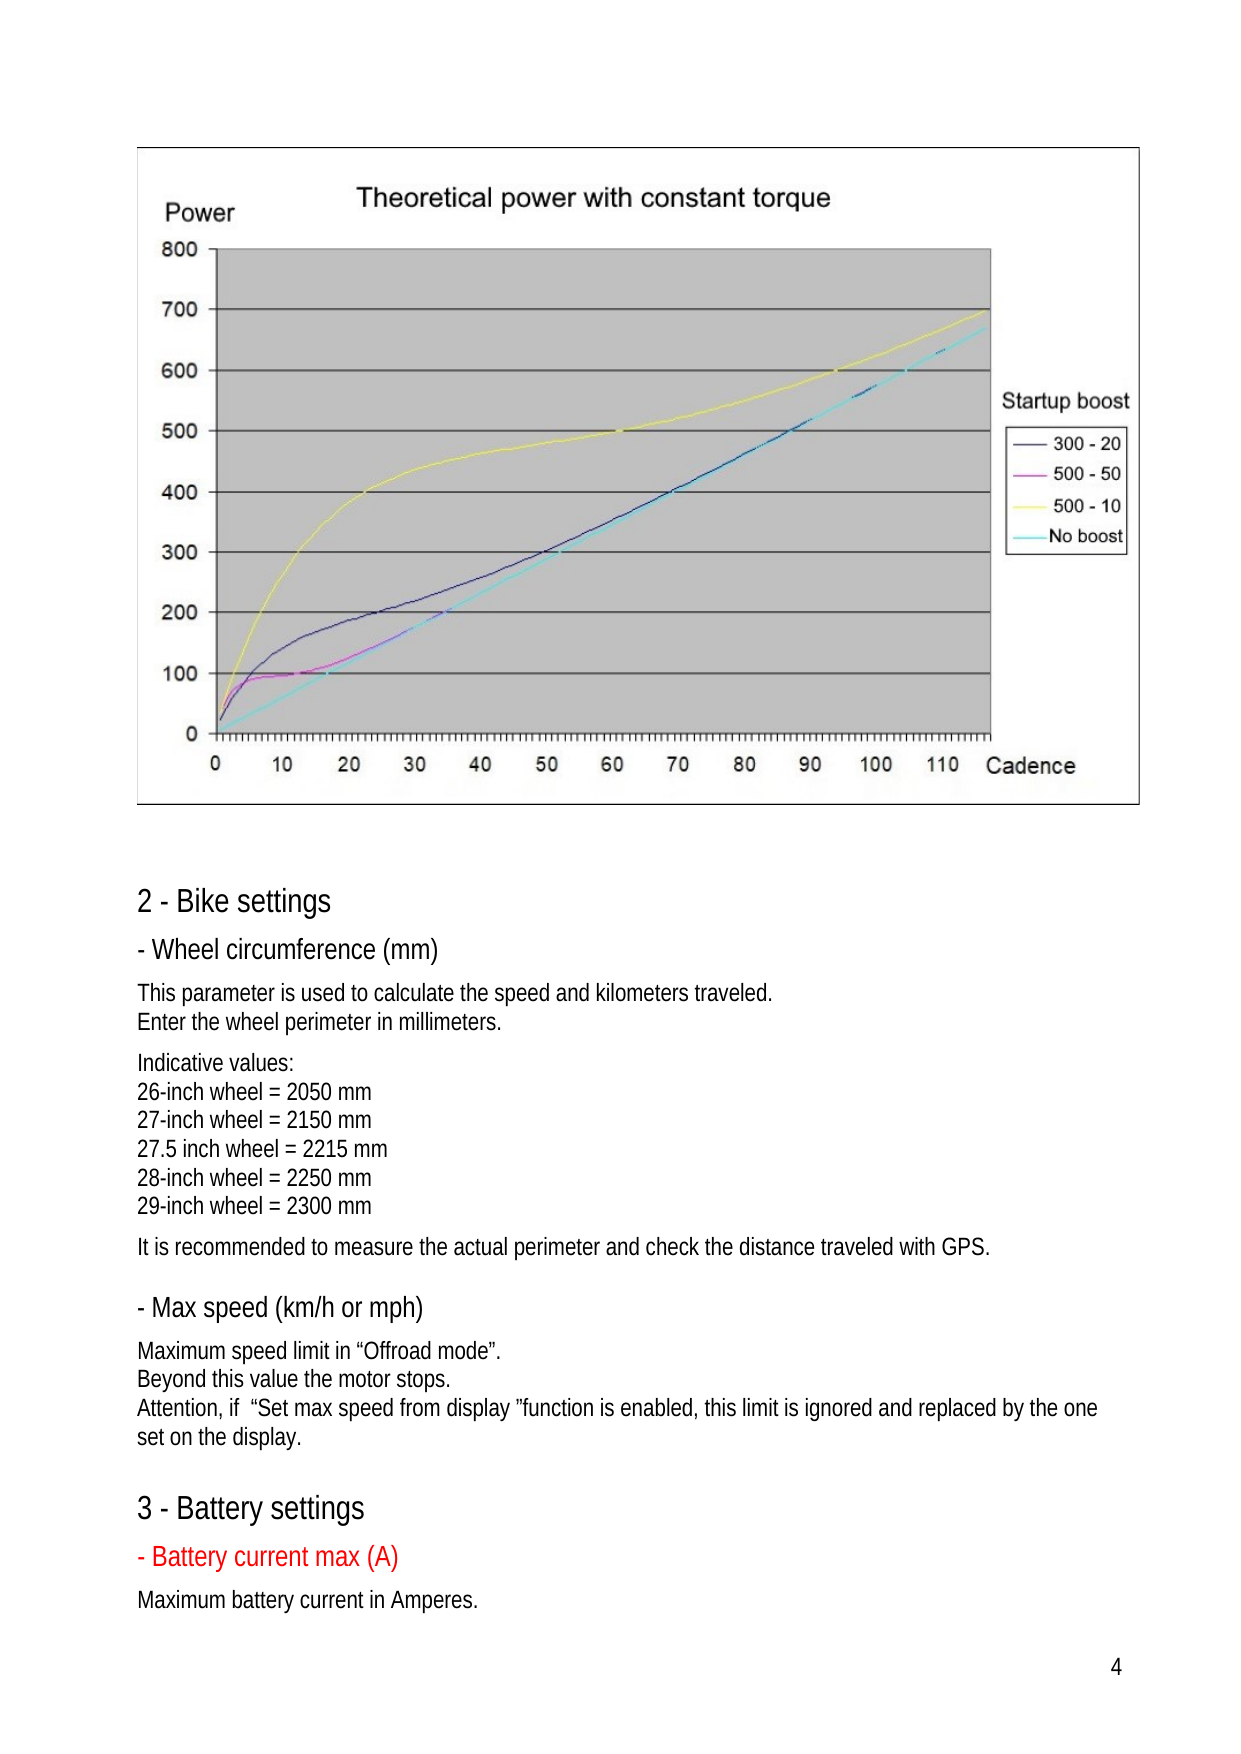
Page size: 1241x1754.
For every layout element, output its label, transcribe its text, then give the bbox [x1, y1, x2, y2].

text Enter the wheel perimeter in millimeters. [137, 1007, 1122, 1036]
text 28-inch wheel = 2250 mm [137, 1163, 1122, 1191]
text This parameter is used to calculate the speed and kilometers traveled. [137, 978, 1122, 1007]
picture [137, 147, 1140, 805]
text 2 - Bike settings [137, 882, 1122, 920]
text 3 - Battery settings [137, 1488, 1122, 1527]
text 29-inch wheel = 2300 mm [137, 1191, 1122, 1220]
subtitle Attention, if “Set max speed from display ”function is enabled, this limit is ignored and replaced by the one set on the display. [137, 1393, 1122, 1450]
text - Wheel circumference (mm) [137, 932, 1122, 966]
text 26-inch wheel = 2050 mm [137, 1077, 1122, 1105]
text It is recommended to measure the actual perimeter and check the distance traveled with GPS. [137, 1232, 1122, 1261]
text Indicative values: [137, 1048, 1122, 1077]
text - Max speed (km/h or mph) [137, 1290, 1122, 1323]
subtitle Maximum speed limit in “Offroad mode”. [137, 1336, 1122, 1364]
subtitle Beyond this value the motor stops. [137, 1364, 1122, 1393]
text - Battery current max (A) [137, 1539, 1122, 1573]
text Maximum battery current in Amperes. [137, 1585, 1122, 1614]
text 27-inch wheel = 2150 mm [137, 1105, 1122, 1134]
text 27.5 inch wheel = 2215 mm [137, 1134, 1122, 1163]
